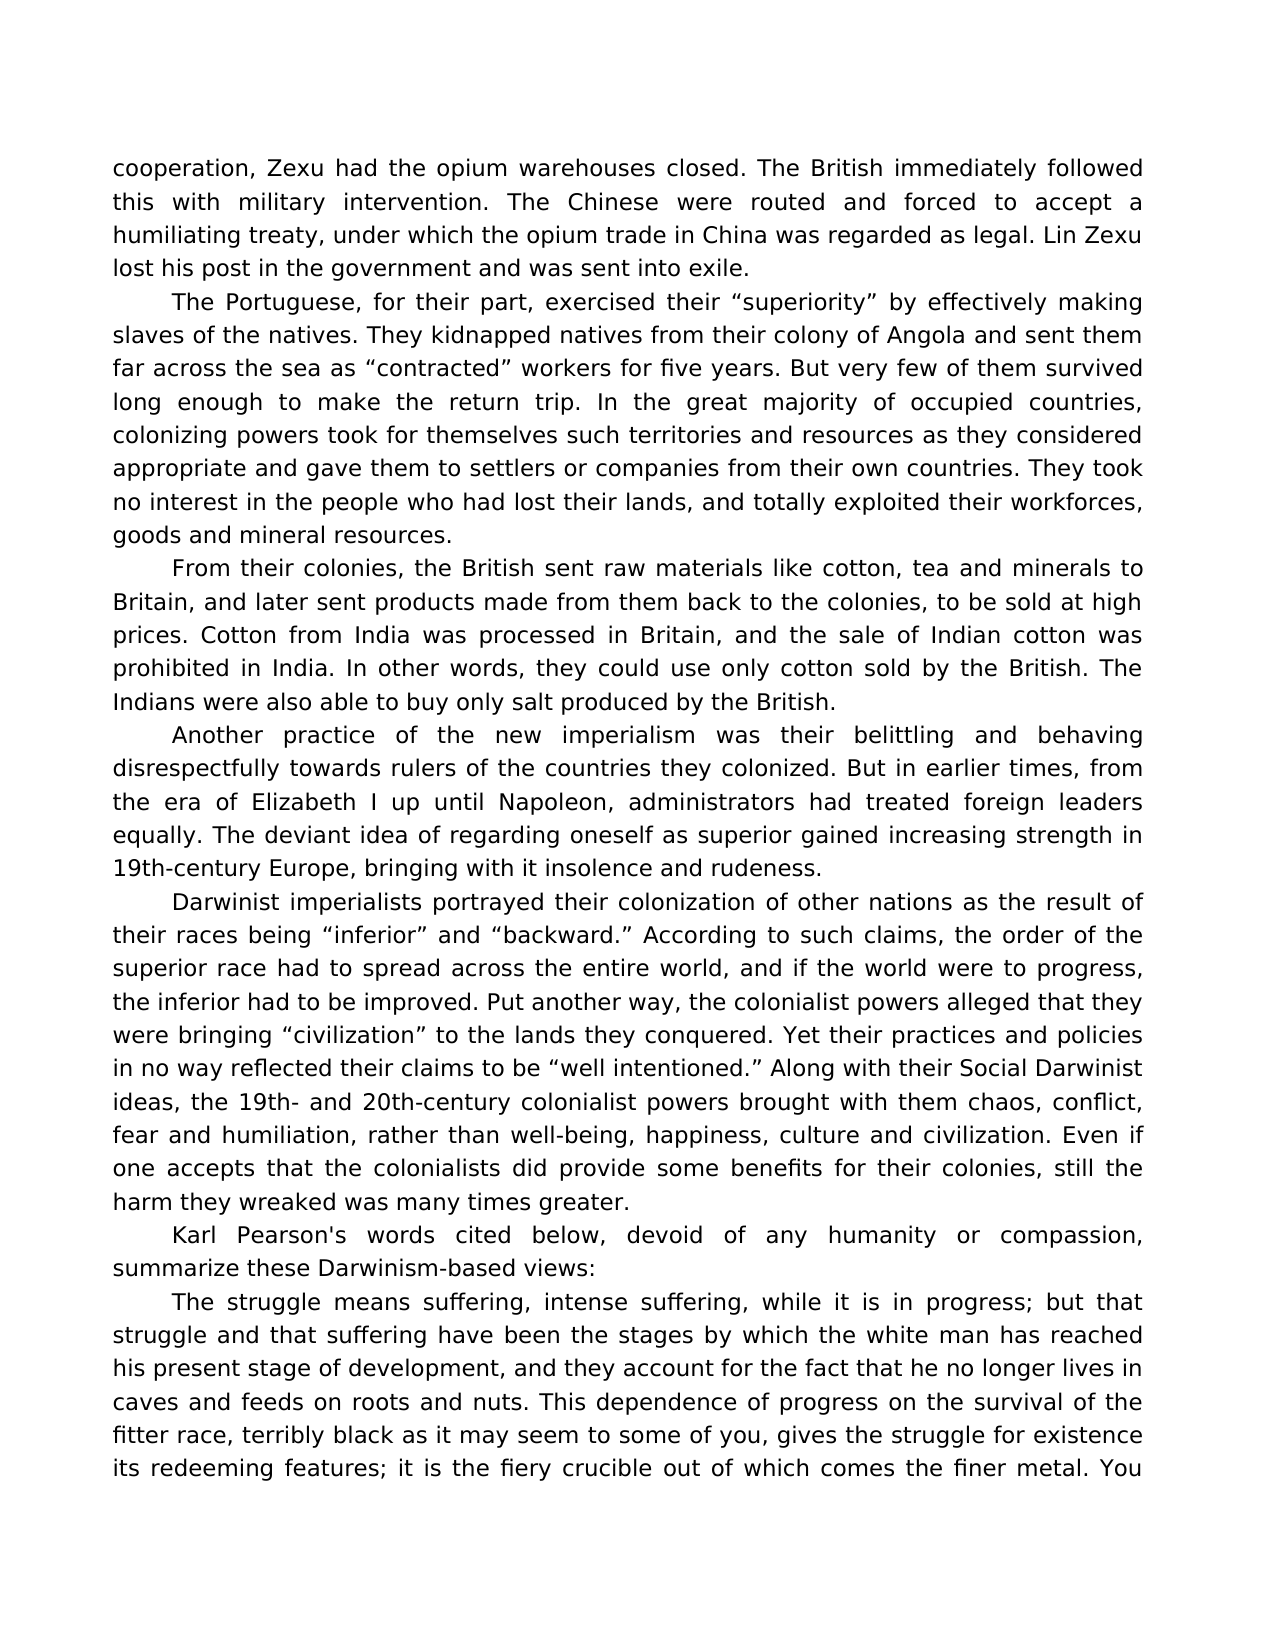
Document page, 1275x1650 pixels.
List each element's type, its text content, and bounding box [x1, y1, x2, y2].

text The Portuguese, for their part, exercised their “superiority” by effectively making slaves of the natives. They kidnapped natives from their colony of Angola and sent them far across the sea as “contracted” workers for five years. But very few of them survived long enough to make the return trip. In the great majority of occupied countries, colonizing powers took for themselves such territories and resources as they considered appropriate and gave them to settlers or companies from their own countries. They took no interest in the people who had lost their lands, and totally exploited their workforces, goods and mineral resources. [112, 283, 1145, 550]
text cooperation, Zexu had the opium warehouses closed. The British immediately followed this with military intervention. The Chinese were routed and forced to accept a humiliating treaty, under which the opium trade in China was regarded as legal. Lin Zexu lost his post in the government and was sent into exile. [112, 150, 1145, 283]
text From their colonies, the British sent raw materials like cotton, tea and minerals to Britain, and later sent products made from them back to the colonies, to be sold at high prices. Cotton from India was processed in Britain, and the sale of Indian cotton was prohibited in India. In other words, they could use only cotton sold by the British. The Indians were also able to buy only salt produced by the British. [112, 550, 1145, 717]
text Darwinist imperialists portrayed their colonization of other nations as the result of their races being “inferior” and “backward.” According to such claims, the order of the superior race had to spread across the entire world, and if the world were to progress, the inferior had to be improved. Put another way, the colonialist powers alleged that they were bringing “civilization” to the lands they conquered. Yet their practices and policies in no way reflected their claims to be “well intentioned.” Along with their Social Darwinist ideas, the 19th- and 20th-century colonialist powers brought with them chaos, conflict, fear and humiliation, rather than well-being, happiness, culture and civilization. Even if one accepts that the colonialists did provide some benefits for their colonies, still the harm they wreaked was many times greater. [112, 883, 1145, 1217]
text Another practice of the new imperialism was their belittling and behaving disrespectfully towards rulers of the countries they colonized. But in earlier times, from the era of Elizabeth I up until Napoleon, administrators had treated foreign leaders equally. The deviant idea of regarding oneself as superior gained increasing strength in 19th-century Europe, bringing with it insolence and rudeness. [112, 717, 1145, 883]
text Karl Pearson's words cited below, devoid of any humanity or compassion, summarize these Darwinism-based views: [112, 1217, 1145, 1283]
text The struggle means suffering, intense suffering, while it is in progress; but that struggle and that suffering have been the stages by which the white man has reached his present stage of development, and they account for the fact that he no longer lives in caves and feeds on roots and nuts. This dependence of progress on the survival of the fitter race, terribly black as it may seem to some of you, gives the struggle for existence its redeeming features; it is the fiery crucible out of which comes the finer metal. You [112, 1283, 1145, 1483]
